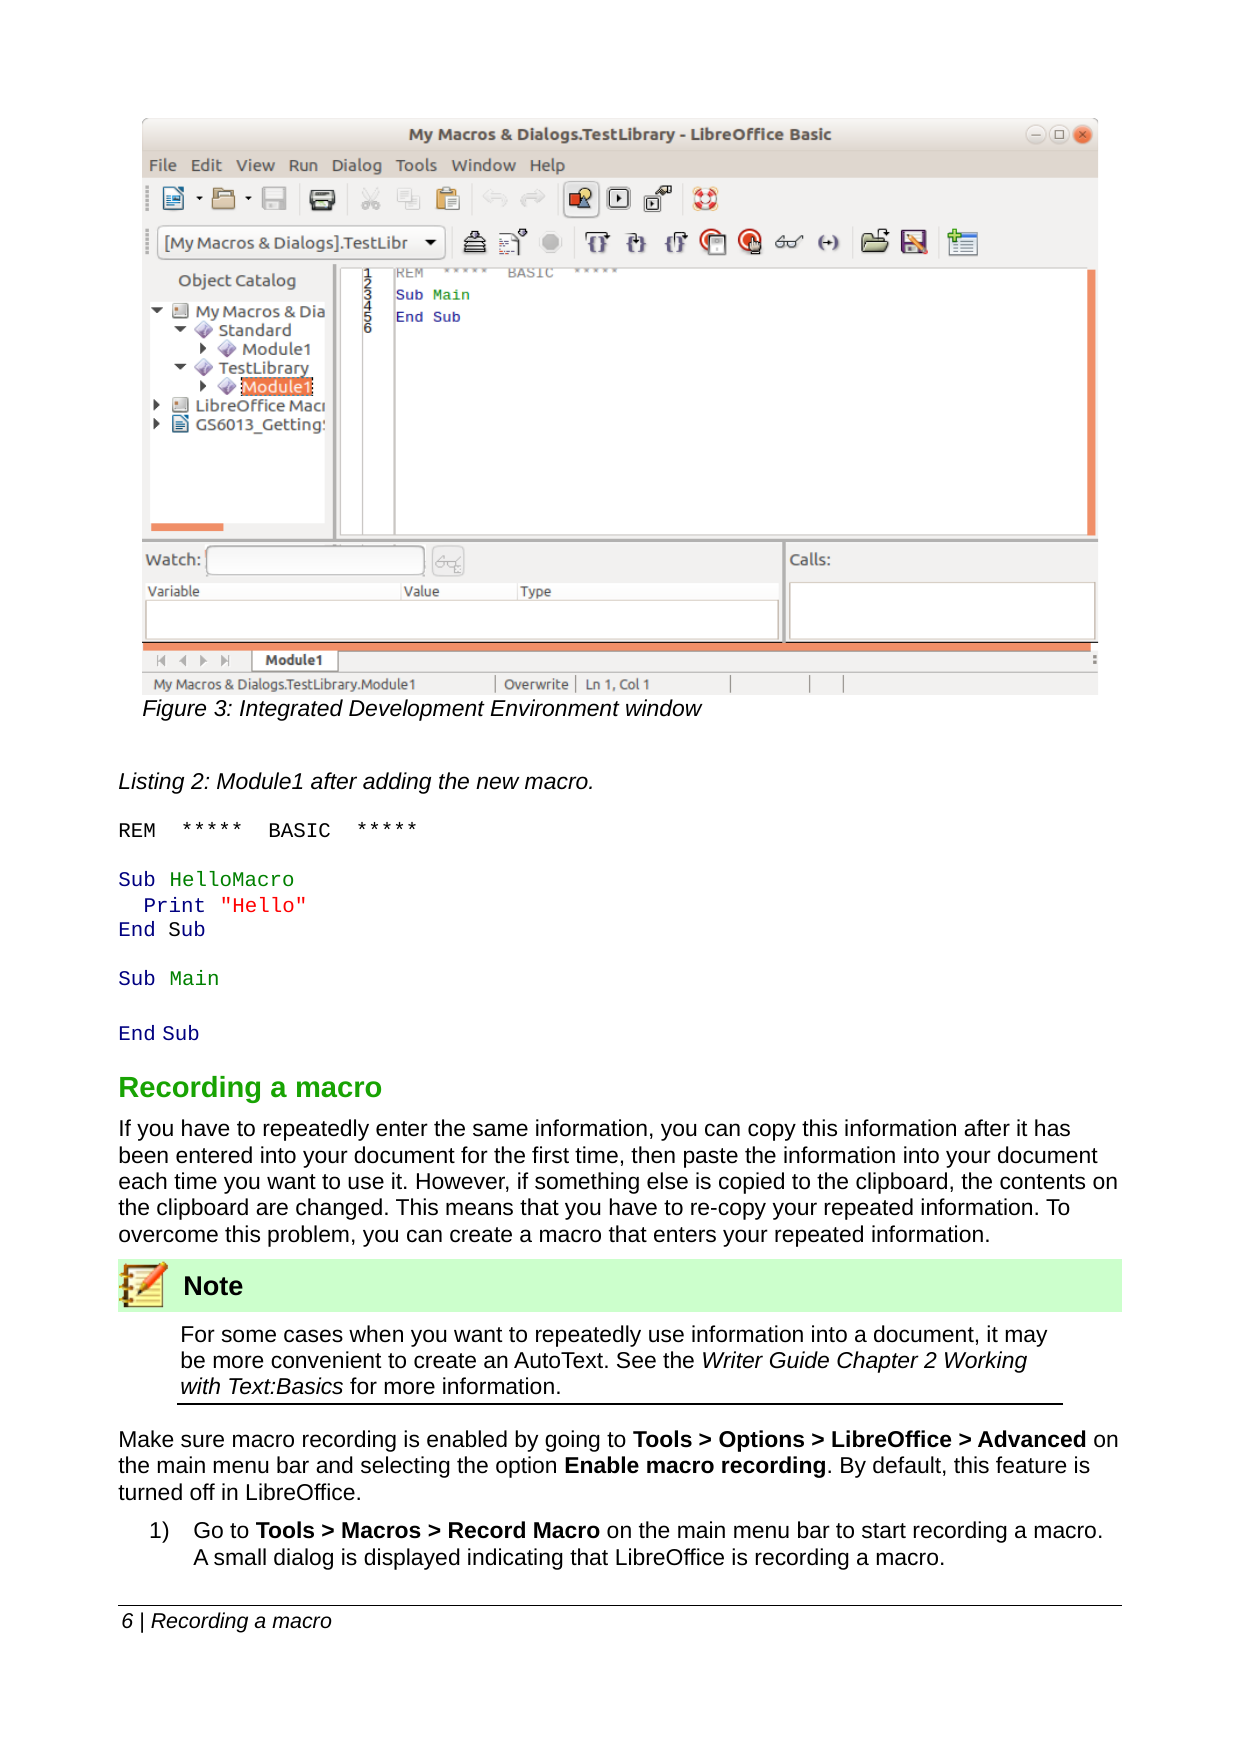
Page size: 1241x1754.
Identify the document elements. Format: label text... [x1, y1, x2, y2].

text End Sub [118, 919, 1122, 943]
subtitle Recording a macro [118, 1070, 1122, 1103]
text Make sure macro recording is enabled by going to Tools > Options > LibreOffice > Advanced on the main menu bar and selecting the option Enable macro recording. By default, this feature is turned off in LibreOffice. [118, 1426, 1122, 1505]
text If you have to repeatedly enter the same information, you can copy this information after it has been entered into your document for the first time, then paste the information into your document each time you want to use it. However, if something else is copied to the clipboard, the contents on the clipboard are changed. This means that you have to re-copy your repeated information. To overcome this problem, you can create a macro that enters your repeated information. [118, 1115, 1122, 1247]
text Print "Hello" [118, 893, 1122, 919]
text For some cases when you want to repeatedly use information into a document, it may be more convenient to create an AutoText. See the Writer Guide Chapter 2 Working with Text:Basics for more information. [177, 1317, 1063, 1403]
text Figure 3: Integrated Development Environment window [142, 695, 1098, 721]
text Sub Main [118, 967, 1122, 993]
picture [119, 1260, 170, 1311]
picture [142, 118, 1099, 695]
text Listing 2: Module1 after adding the new macro. [118, 768, 1122, 794]
text End Sub [118, 1018, 1122, 1046]
list Go to Tools > Macros > Record Macro on the main menu bar to start recording a macro. A small dialog is displayed indicating that LibreOffice is recording a macro. [169, 1517, 1122, 1570]
text Sub HelloMacro [118, 867, 1122, 893]
text REM ***** BASIC ***** [118, 820, 1122, 843]
subtitle Note [118, 1259, 1122, 1312]
